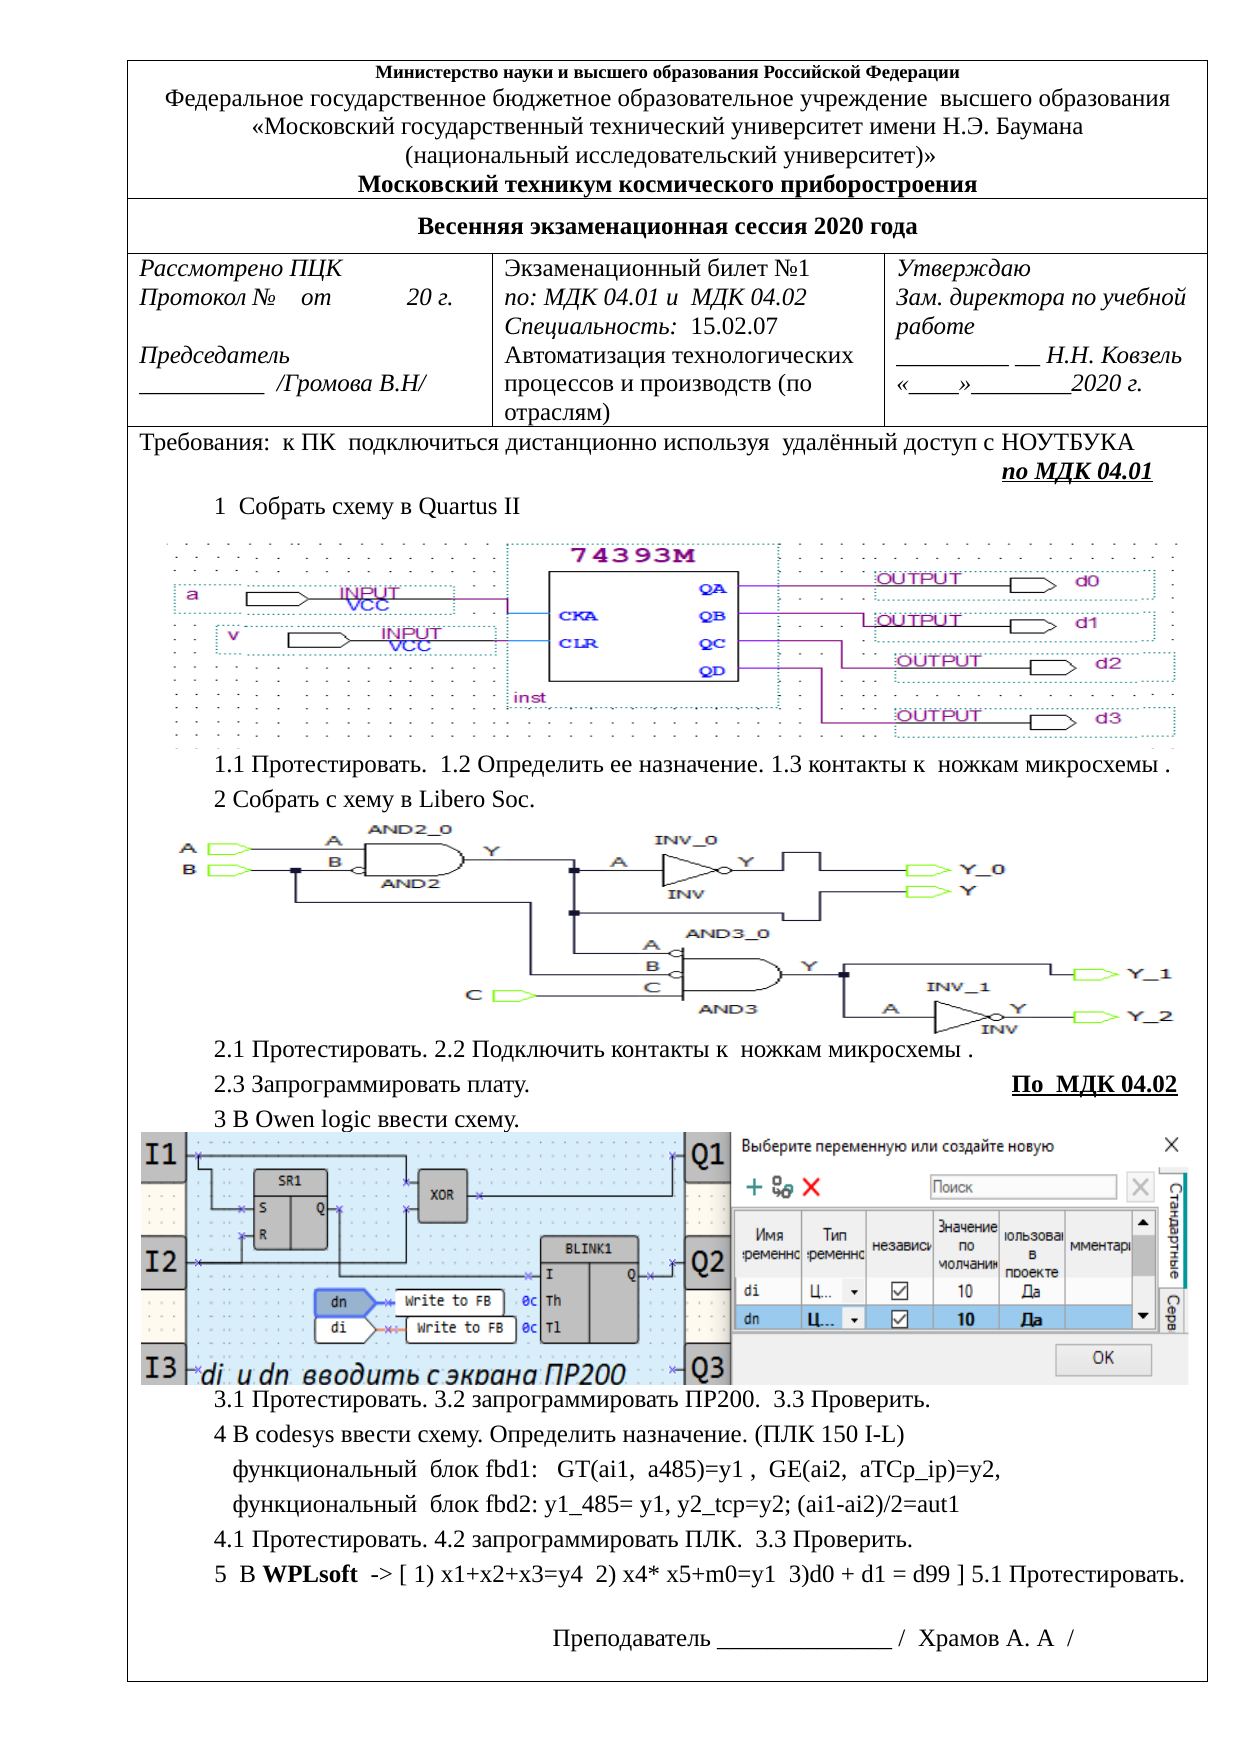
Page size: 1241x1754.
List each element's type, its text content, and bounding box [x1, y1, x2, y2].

table_cell Рассмотрено ПЦК Протокол № от 20 г. Председатель __________ /Громова В.Н/ [128, 254, 492, 426]
table_cell Весенняя экзаменационная сессия 2020 года [128, 199, 1207, 252]
table_cell Утверждаю Зам. директора по учебной работе _________ __ Н.Н. Ковзель «____»________2020 г. [885, 254, 1207, 426]
table_cell Требования: к ПК подключиться дистанционно используя удалённый доступ с НОУТБУКА по МДК 04.01 1 Собрать схему в Quartus II 1.1 Протестировать. 1.2 Определить ее назначение. 1.3 контакты к ножкам микросхемы . 2 Собрать с хему в Libero Soc. Протестировать. 2.2 Подключить контакты к ножкам микросхемы . 2.3 Запрограммировать плату. По МДК 04.02 3 В Owen logic ввести схему. Протестировать. 3.2 запрограммировать ПР200. 3.3 Проверить. 4 В codesys ввести схему. Определить назначение. (ПЛК 150 I-L) функциональный блок fbd1: GT(ai1, a485)=y1 , GE(ai2, aTCp_ip)=y2, функциональный блок fbd2: y1_485= y1, y2_tcp=y2; (ai1-ai2)/2=aut1 Протестировать. 4.2 запрограммировать ПЛК. 3.3 Проверить. 5 В WPLsoft -> [ 1) x1+x2+x3=y4 2) x4* x5+m0=y1 3)d0 + d1 = d99 ] 5.1 Протестировать. Преподаватель ______________ / Храмов А. А / [128, 427, 1207, 1681]
table_cell Экзаменационный билет №1 по: МДК 04.01 и МДК 04.02 Специальность: 15.02.07 Автоматизация технологических процессов и производств (по отраслям) [493, 254, 884, 426]
table_header Министерство науки и высшего образования Российской Федерации Федеральное государственное бюджетное образовательное учреждение высшего образования «Московский государственный технический университет имени Н.Э. Баумана (национальный исследовательский университет)» Московский техникум космического приборостроения [128, 61, 1207, 198]
